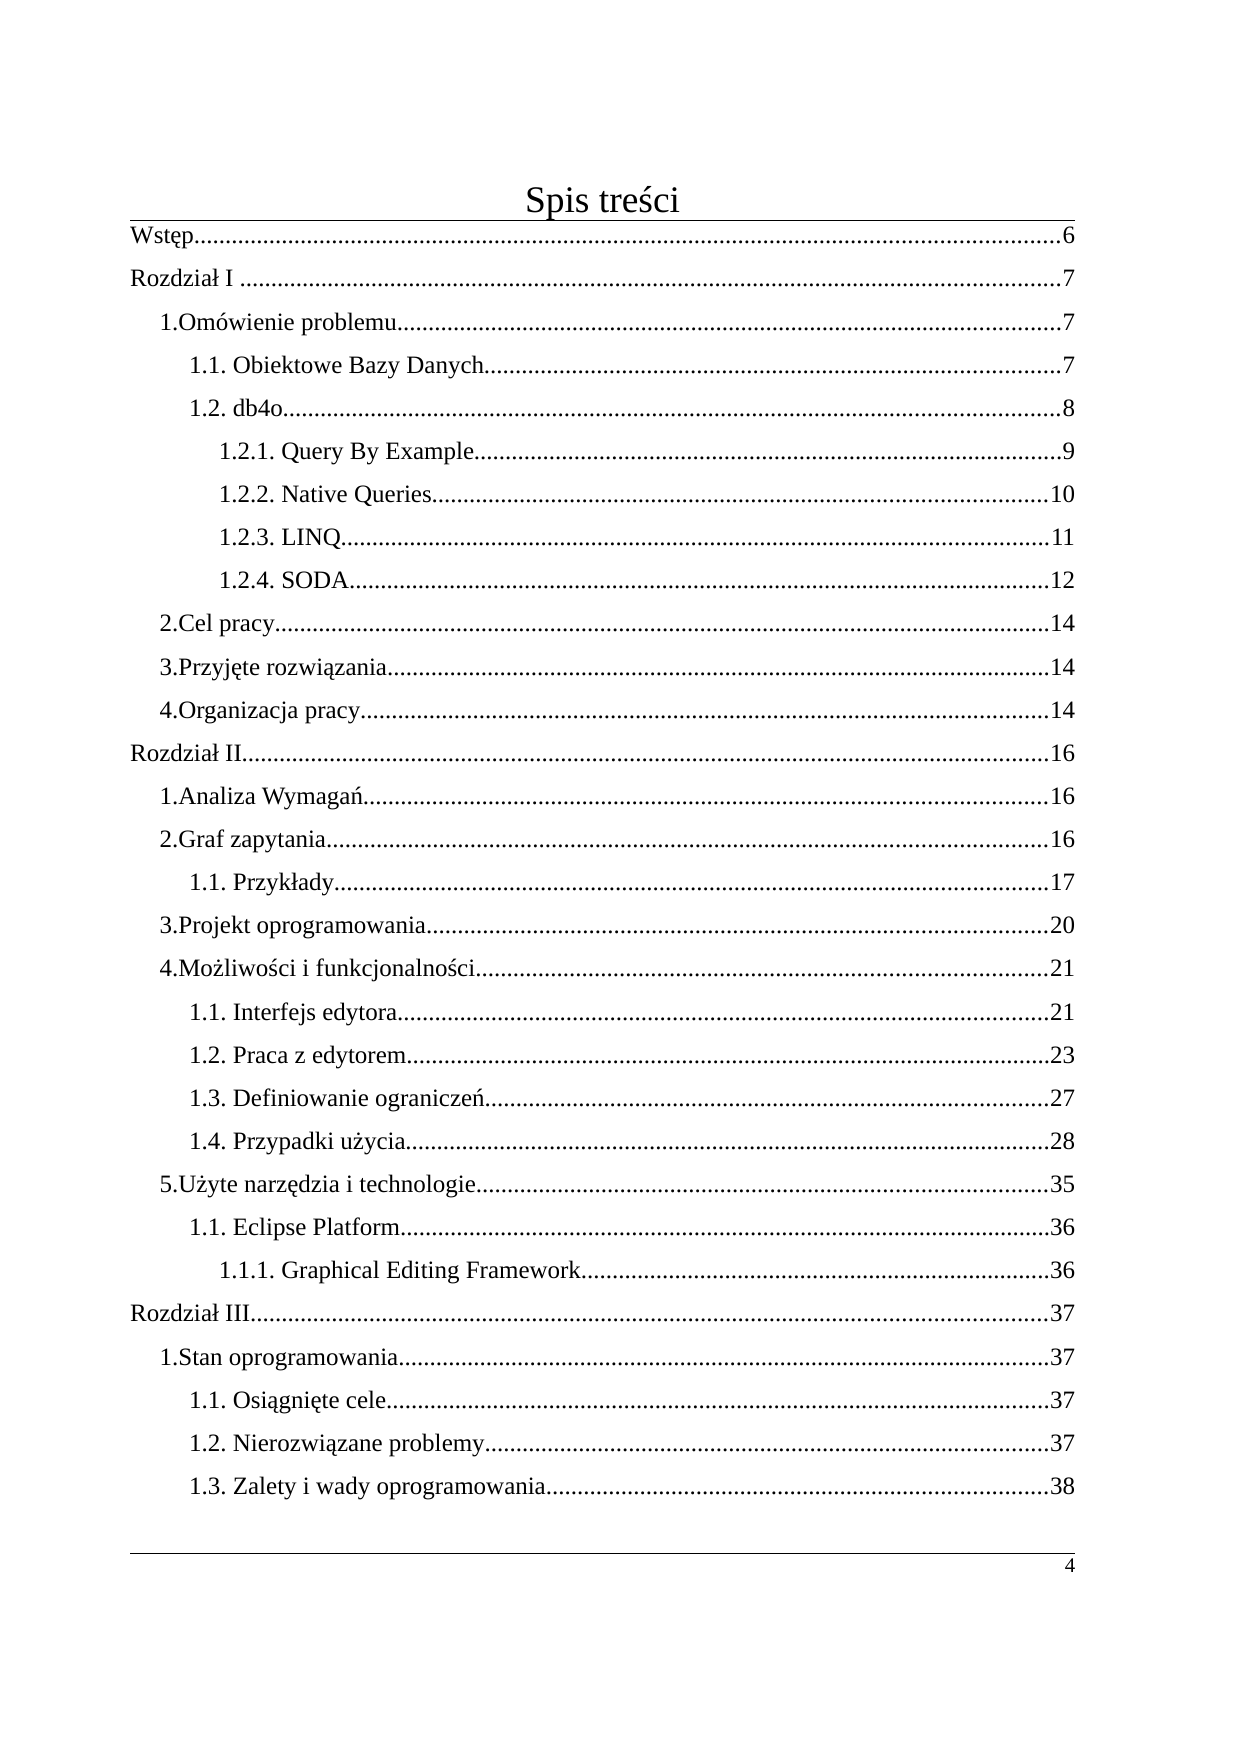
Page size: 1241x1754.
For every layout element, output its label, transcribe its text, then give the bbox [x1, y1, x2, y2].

text 2.Graf zapytania 16 [159, 824, 1075, 853]
text 4.Organizacja pracy 14 [159, 695, 1075, 723]
text 1.1. Interfejs edytora 21 [189, 997, 1075, 1025]
text 1.1. Przykłady 17 [189, 867, 1075, 896]
text 5.Użyte narzędzia i technologie 35 [159, 1169, 1075, 1198]
text 1.1.1. Graphical Editing Framework 36 [218, 1255, 1075, 1284]
text 3.Przyjęte rozwiązania 14 [159, 652, 1075, 680]
text 1.2.1. Query By Example 9 [218, 436, 1075, 465]
text 3.Projekt oprogramowania 20 [159, 910, 1075, 939]
text Wstęp 6 [130, 221, 1075, 249]
text Rozdział I 7 [130, 263, 1075, 292]
subtitle Spis treści [130, 177, 1075, 220]
text 1.2. Praca z edytorem 23 [189, 1040, 1075, 1068]
text Rozdział II 16 [130, 738, 1075, 767]
text 1.2. db4o 8 [189, 393, 1075, 422]
text 1.4. Przypadki użycia 28 [189, 1126, 1075, 1155]
text 1.1. Obiektowe Bazy Danych 7 [189, 350, 1075, 378]
text 1.2. Nierozwiązane problemy 37 [189, 1428, 1075, 1457]
text 2.Cel pracy 14 [159, 608, 1075, 637]
text 1.2.2. Native Queries 10 [218, 479, 1075, 508]
text 1.Omówienie problemu 7 [159, 307, 1075, 335]
text 1.3. Zalety i wady oprogramowania 38 [189, 1471, 1075, 1500]
text 1.Stan oprogramowania 37 [159, 1342, 1075, 1370]
text Rozdział III 37 [130, 1298, 1075, 1327]
text 1.3. Definiowanie ograniczeń 27 [189, 1083, 1075, 1112]
text 1.Analiza Wymagań 16 [159, 781, 1075, 810]
text 1.1. Eclipse Platform 36 [189, 1212, 1075, 1241]
text 1.2.3. LINQ 11 [218, 522, 1075, 551]
text 1.1. Osiągnięte cele 37 [189, 1385, 1075, 1413]
text 1.2.4. SODA 12 [218, 565, 1075, 594]
text 4.Możliwości i funkcjonalności 21 [159, 953, 1075, 982]
